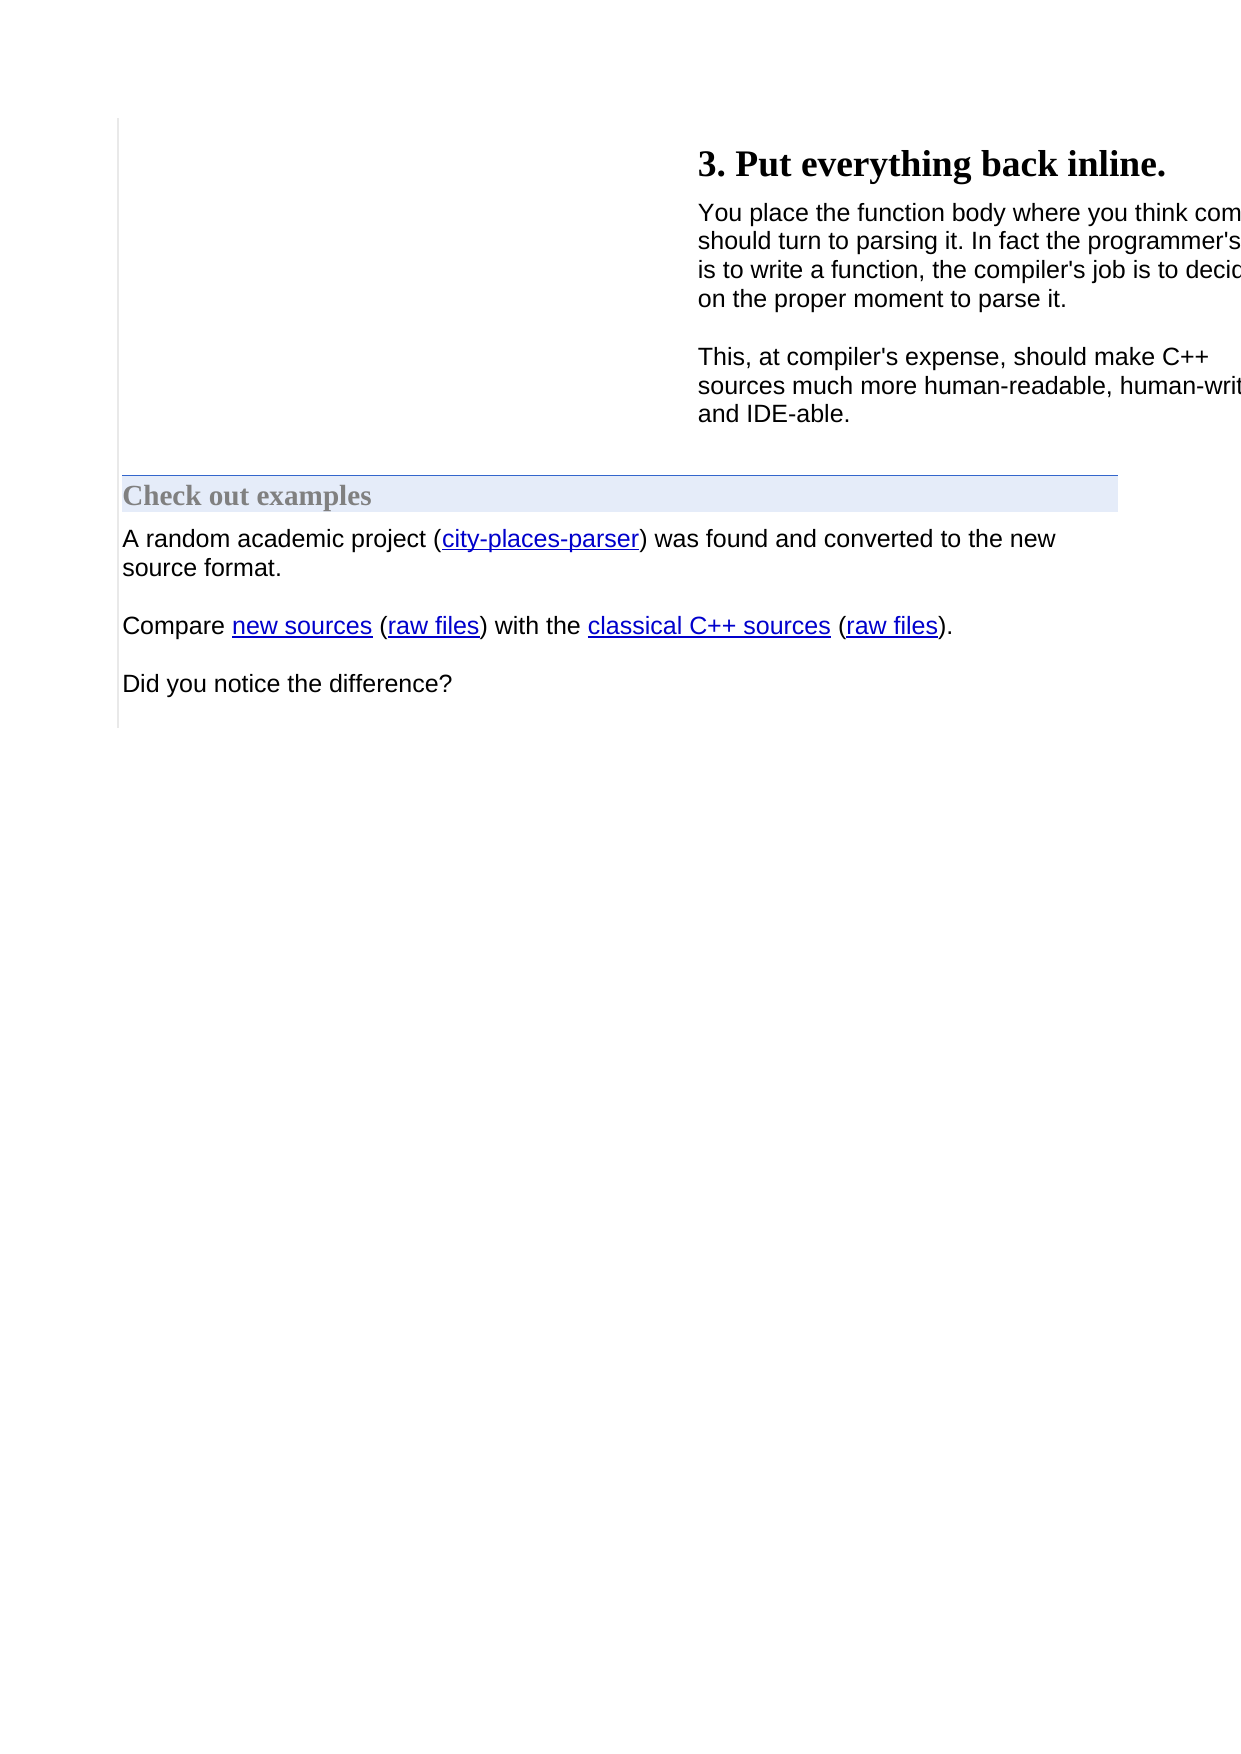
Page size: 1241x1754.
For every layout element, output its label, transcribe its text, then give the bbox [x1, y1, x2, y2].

table_header Check out examples A random academic project (city-places-parser) was found and converted to the new source format. Compare new sources (raw files) with the classical C++ sources (raw files). Did you notice the difference? [119, 461, 1122, 728]
table_header Keep standard C++ syntax, just make it simple The programmer must assist C++ compiler in doing the look-up work by scattering a lot of extra constructions all over the source code. This much resembles steampunk nowadays and this could be changed. 1. Get rid of the #include system. Header files with #includes form a full second layer of programming, featuring variables (#define), conditional operators (#if) and recursion. Normally this should be a part of parser infrastructure. 2. Drop all forwards. These are mirror declarations. They are spread across the sources and give access to the class to some extent. However, the class should be declared once, in full, in one file exactly. 3. Put everything back inline. You place the function body where you think compiler should turn to parsing it. In fact the programmer's job is to write a function, the compiler's job is to decide on the proper moment to parse it. This, at compiler's expense, should make C++ sources much more human-readable, human-writable and IDE-able. [691, 118, 1122, 461]
table_header [119, 118, 691, 461]
